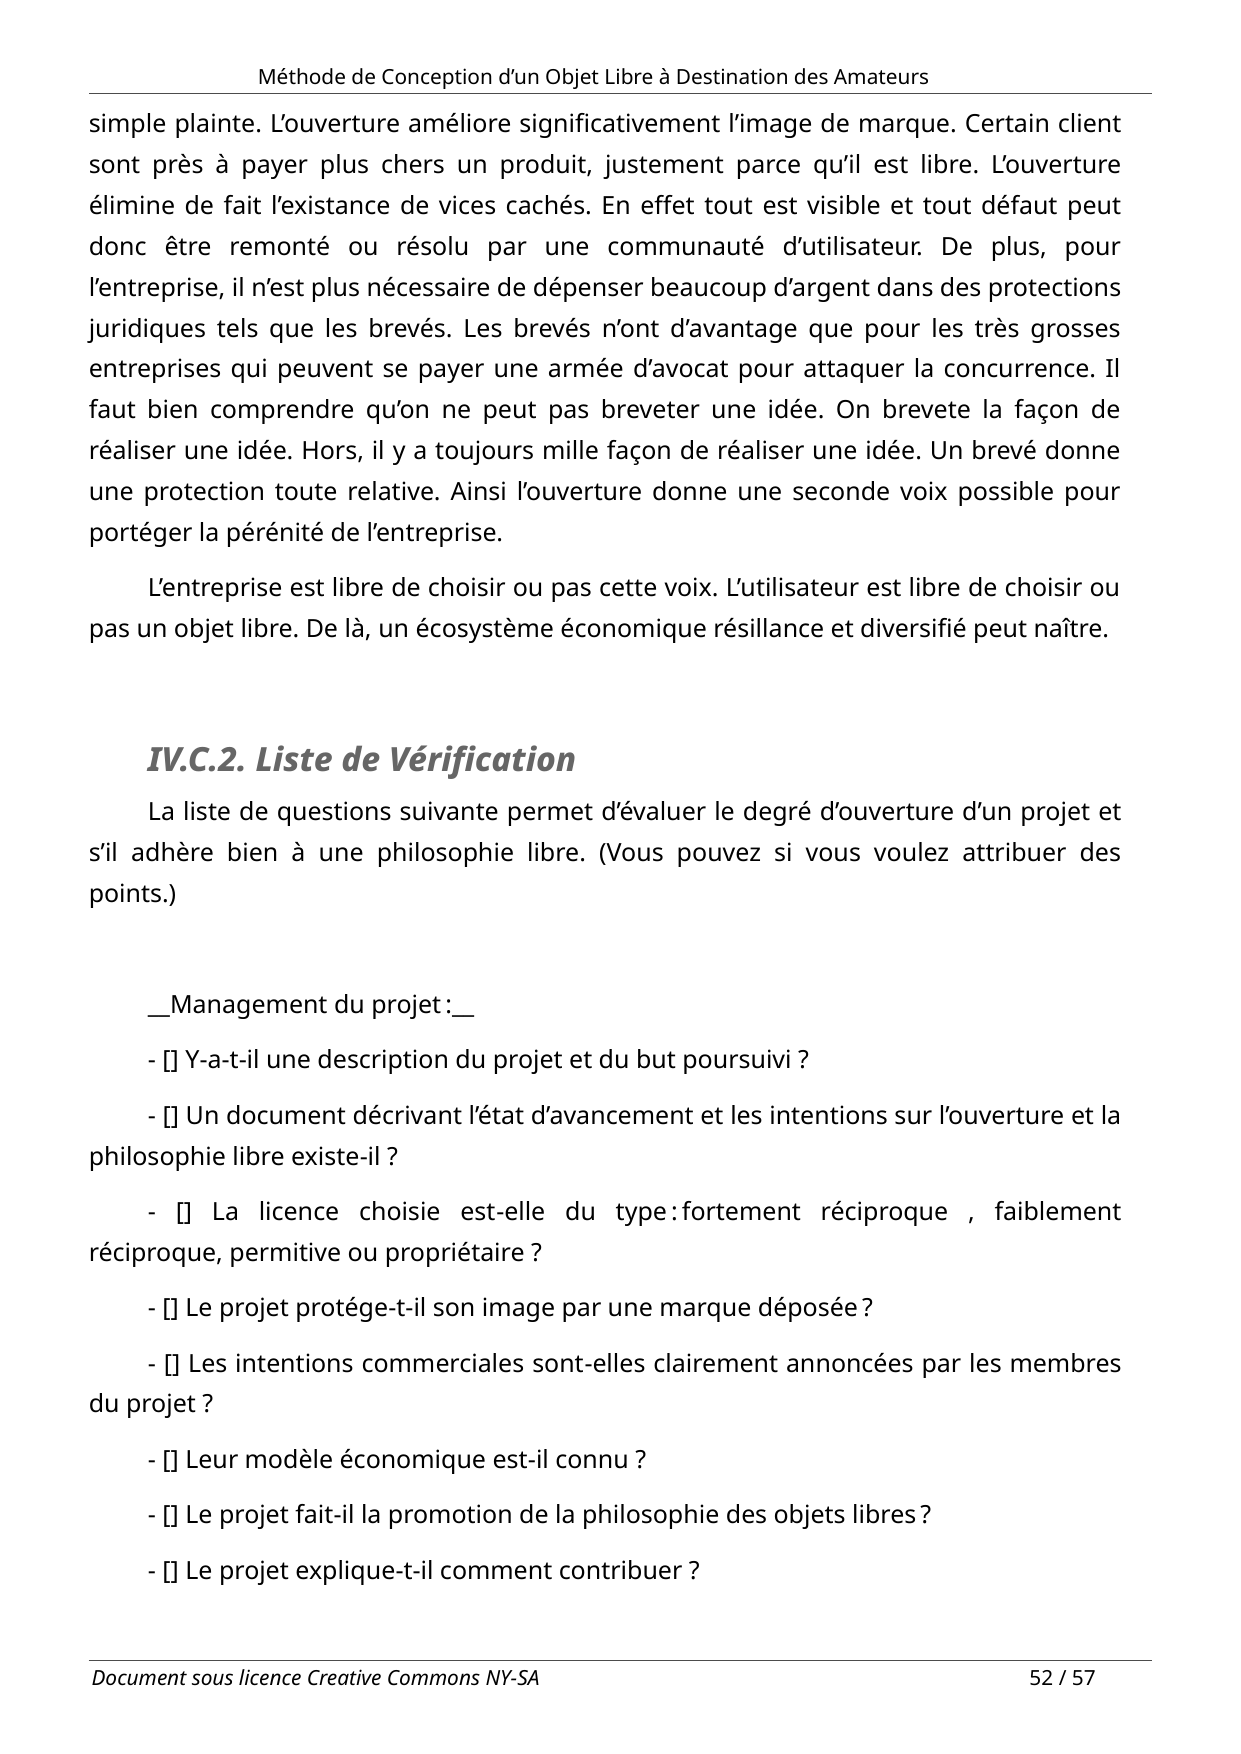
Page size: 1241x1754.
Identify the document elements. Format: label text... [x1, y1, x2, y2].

text - [] Le projet explique‑t‑il comment contribuer ? [88, 1552, 1122, 1586]
text - [] Un document décrivant l’état d’avancement et les intentions sur l’ouverture et la philosophie libre existe‑il ? [88, 1097, 1122, 1172]
text - [] Le projet fait‑il la promotion de la philosophie des objets libres ? [88, 1497, 1122, 1531]
text - [] Leur modèle économique est‑il connu ? [88, 1442, 1122, 1476]
text L’entreprise est libre de choisir ou pas cette voix. L’utilisateur est libre de choisir ou pas un objet libre. De là, un écosystème économique résillance et diversifié peut naître. [88, 570, 1122, 645]
text - [] Le projet protége‑t‑il son image par une marque déposée ? [88, 1290, 1122, 1324]
subtitle Liste de Vérification [148, 736, 1152, 782]
text - [] La licence choisie est‑elle du type : fortement réciproque , faiblement réciproque, permitive ou propriétaire ? [88, 1194, 1122, 1268]
text - [] Y‑a‑t‑il une description du projet et du but poursuivi ? [88, 1042, 1122, 1076]
text simple plainte. L’ouverture améliore significativement l’image de marque. Certain client sont près à payer plus chers un produit, justement parce qu’il est libre. L’ouverture élimine de fait l’existance de vices cachés. En effet tout est visible et tout défaut peut donc être remonté ou résolu par une communauté d’utilisateur. De plus, pour l’entreprise, il n’est plus nécessaire de dépenser beaucoup d’argent dans des protections juridiques tels que les brevés. Les brevés n’ont d’avantage que pour les très grosses entreprises qui peuvent se payer une armée d’avocat pour attaquer la concurrence. Il faut bien comprendre qu’on ne peut pas breveter une idée. On brevete la façon de réaliser une idée. Hors, il y a toujours mille façon de réaliser une idée. Un brevé donne une protection toute relative. Ainsi l’ouverture donne une seconde voix possible pour portéger la pérénité de l’entreprise. [88, 106, 1122, 548]
text __Management du projet :__ [88, 987, 1122, 1021]
text - [] Les intentions commerciales sont‑elles clairement annoncées par les membres du projet ? [88, 1345, 1122, 1420]
text La liste de questions suivante permet d’évaluer le degré d’ouverture d’un projet et s’il adhère bien à une philosophie libre. (Vous pouvez si vous voulez attribuer des points.) [88, 794, 1122, 910]
